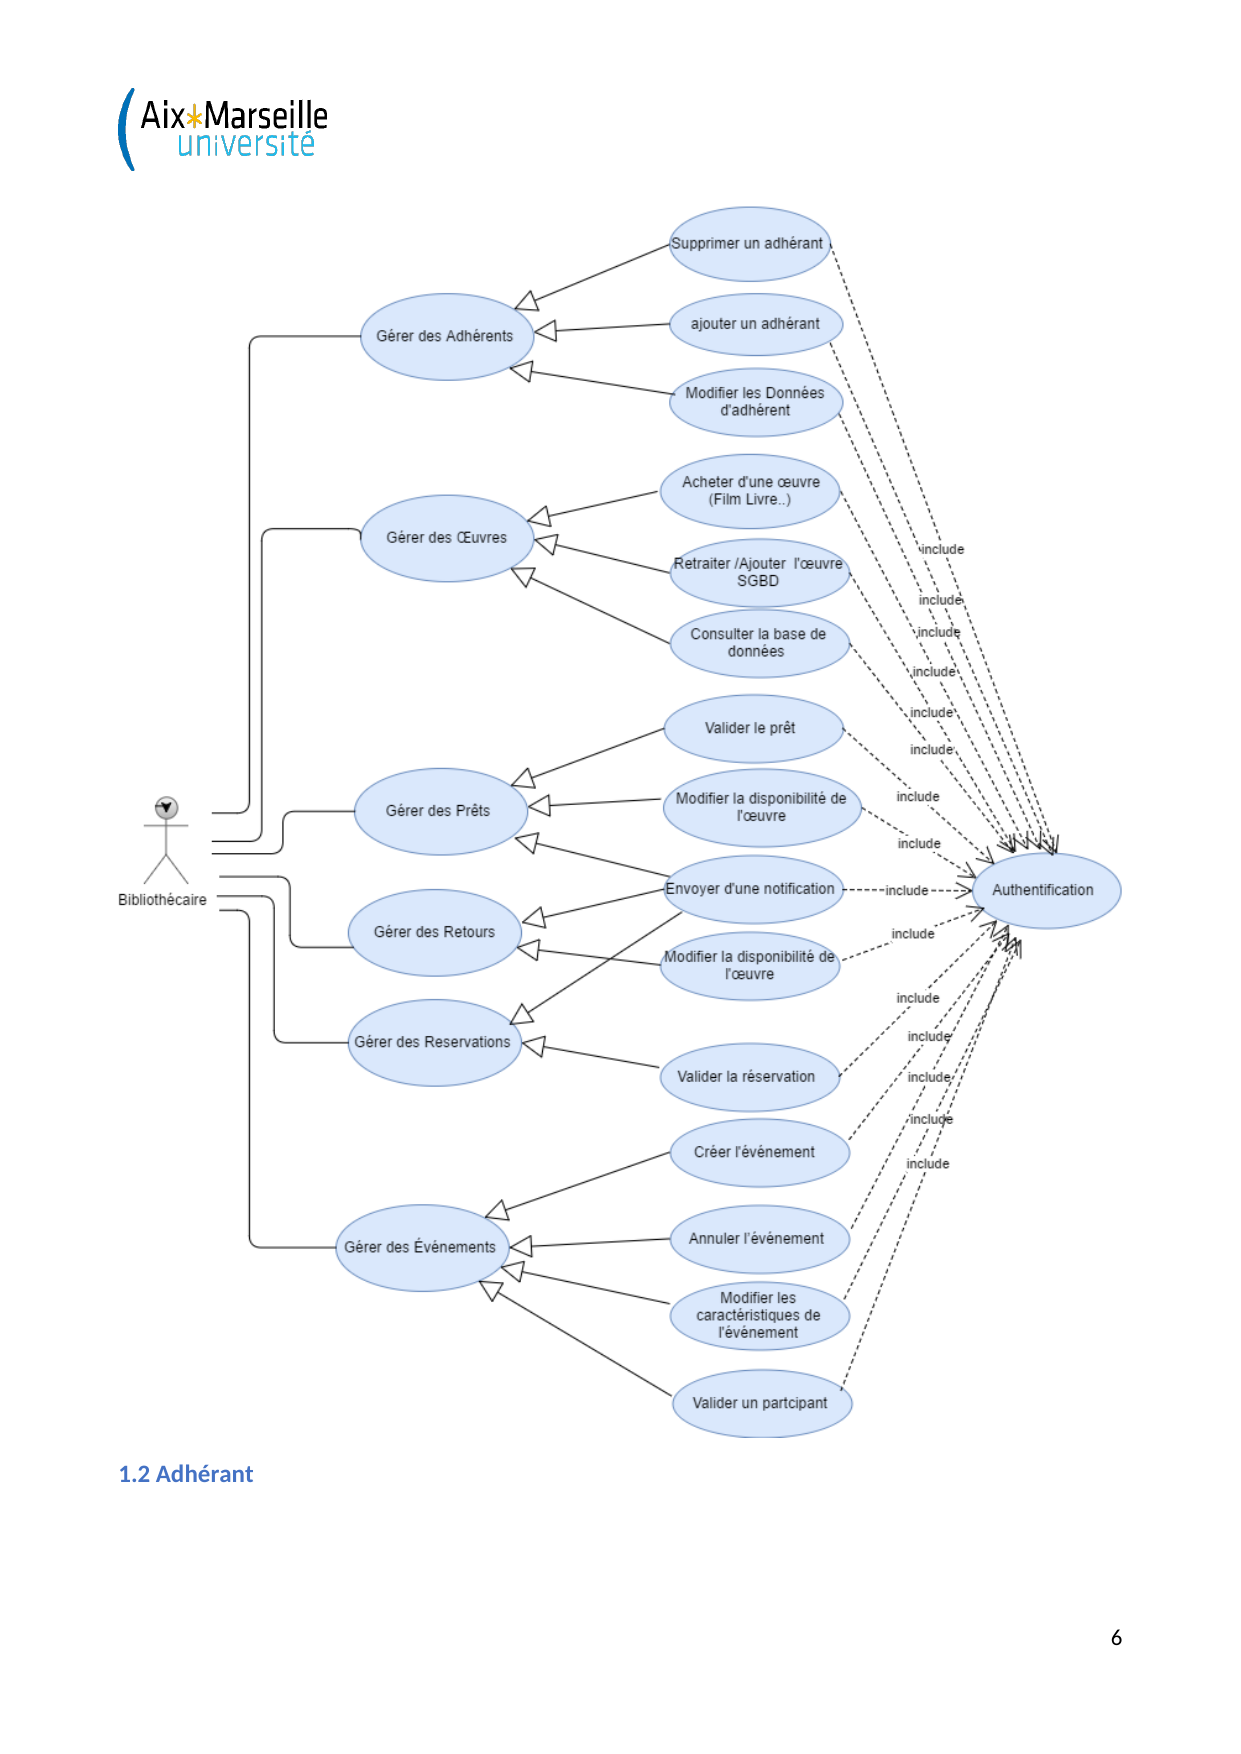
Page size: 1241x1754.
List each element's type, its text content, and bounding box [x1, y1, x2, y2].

subtitle 1.2 Adhérant [118, 1459, 1122, 1489]
